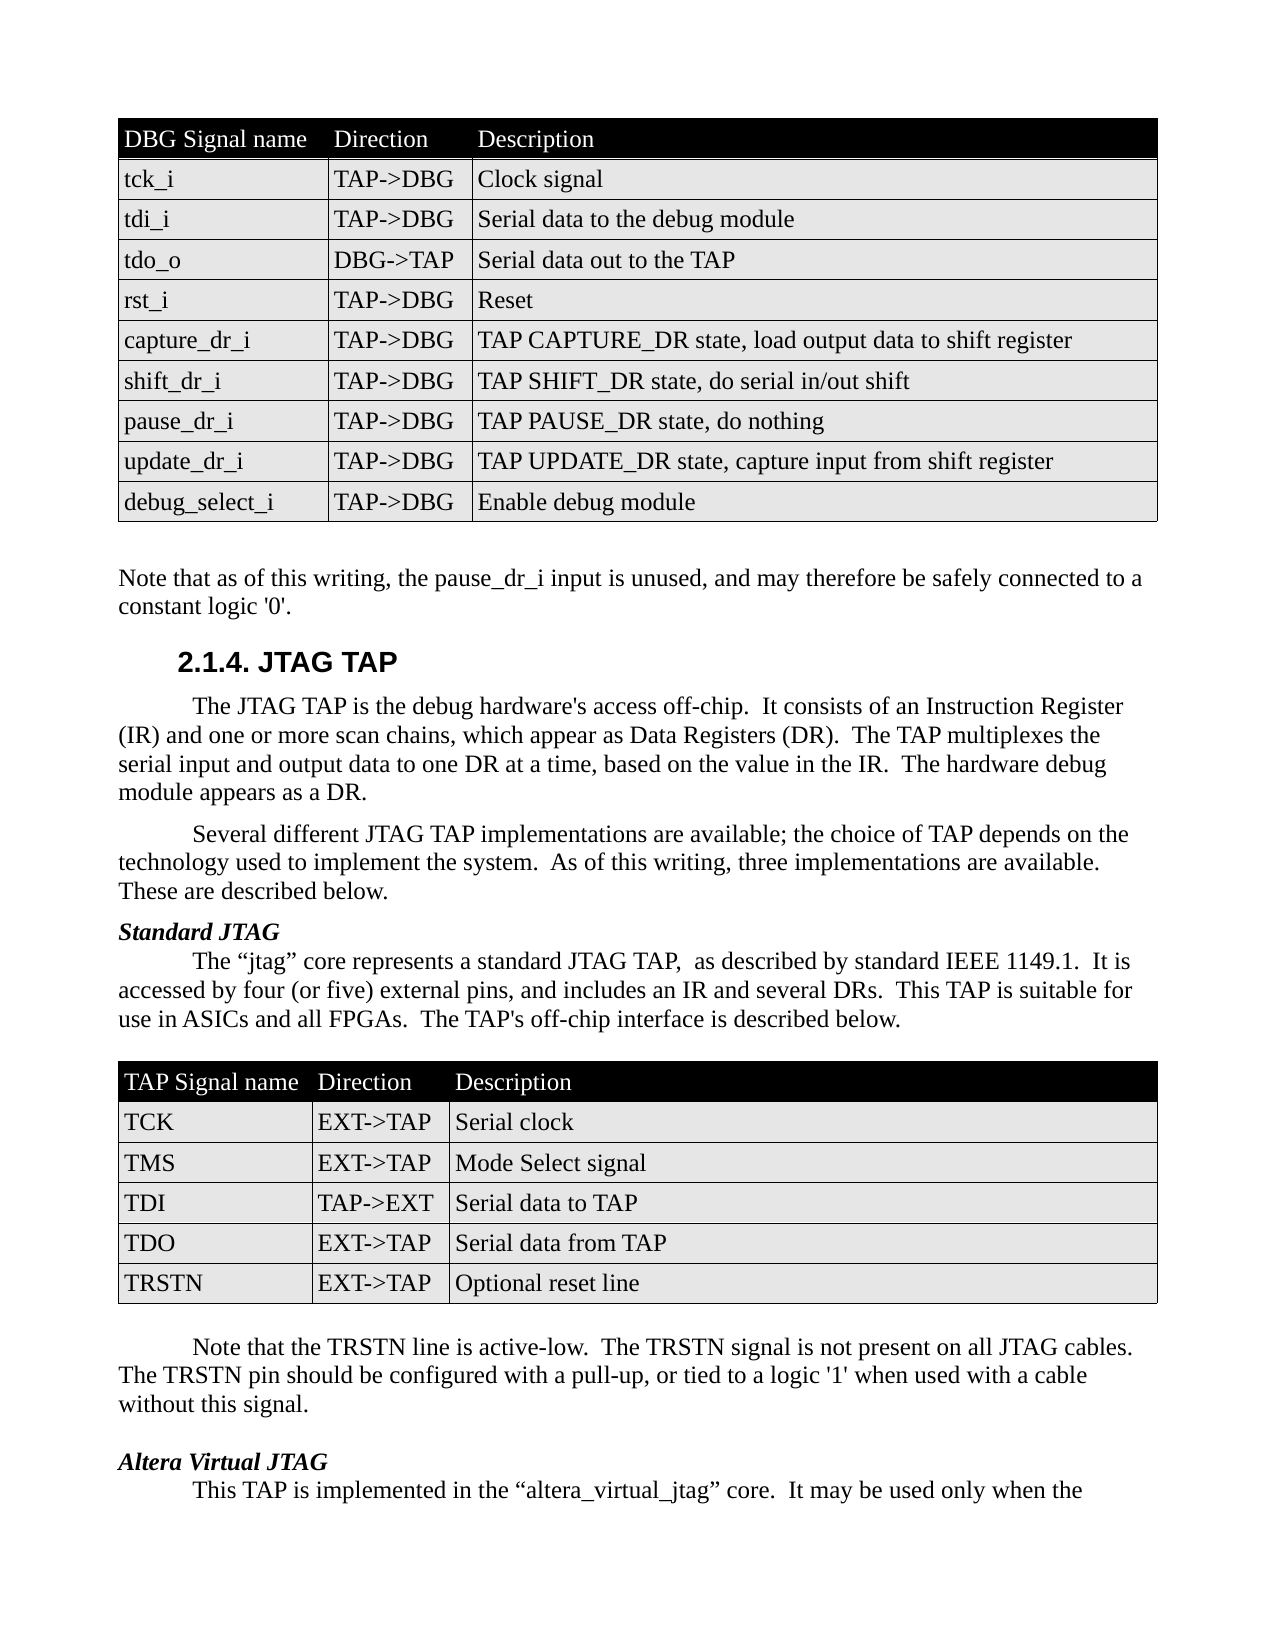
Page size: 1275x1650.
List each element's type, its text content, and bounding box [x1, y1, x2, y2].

table_cell rst_i [119, 280, 328, 320]
table_cell debug_select_i [119, 482, 328, 521]
text Standard JTAG [118, 917, 1157, 946]
table_cell TAP->DBG [329, 401, 472, 441]
table_cell EXT->TAP [313, 1143, 449, 1182]
table_header Direction [313, 1062, 449, 1101]
table_cell Enable debug module [473, 482, 1157, 521]
table_header Direction [329, 119, 472, 158]
table_cell EXT->TAP [313, 1102, 449, 1142]
table_header Description [473, 119, 1157, 158]
table_cell DBG->TAP [329, 240, 472, 279]
table_cell Optional reset line [450, 1264, 1157, 1303]
table_cell TAP UPDATE_DR state, capture input from shift register [473, 442, 1157, 481]
table_cell Serial clock [450, 1102, 1157, 1142]
table_cell TAP->DBG [329, 482, 472, 521]
text Note that the TRSTN line is active-low. The TRSTN signal is not present on all JTAG cables. The TRSTN pin should be configured with a pull-up, or tied to a logic '1' when used with a cable without this signal. [118, 1332, 1157, 1418]
table_header DBG Signal name [119, 119, 328, 158]
table_cell TAP->DBG [329, 321, 472, 360]
table_cell TMS [119, 1143, 312, 1182]
text Several different JTAG TAP implementations are available; the choice of TAP depends on the technology used to implement the system. As of this writing, three implementations are available. These are described below. [118, 819, 1157, 905]
table_cell TCK [119, 1102, 312, 1142]
table_cell TRSTN [119, 1264, 312, 1303]
table_cell Serial data to TAP [450, 1183, 1157, 1222]
table_cell update_dr_i [119, 442, 328, 481]
table_cell shift_dr_i [119, 361, 328, 400]
text The JTAG TAP is the debug hardware's access off-chip. It consists of an Instruction Register (IR) and one or more scan chains, which appear as Data Registers (DR). The TAP multiplexes the serial input and output data to one DR at a time, based on the value in the IR. The hardware debug module appears as a DR. [118, 691, 1157, 806]
table_cell EXT->TAP [313, 1224, 449, 1263]
table_cell Reset [473, 280, 1157, 320]
table_cell TAP->DBG [329, 160, 472, 199]
table_cell tdo_o [119, 240, 328, 279]
table_cell TDO [119, 1224, 312, 1263]
table_cell TAP->DBG [329, 442, 472, 481]
text Altera Virtual JTAG [118, 1447, 1157, 1476]
table_cell TAP PAUSE_DR state, do nothing [473, 401, 1157, 441]
table_cell TDI [119, 1183, 312, 1222]
table_cell capture_dr_i [119, 321, 328, 360]
text Note that as of this writing, the pause_dr_i input is unused, and may therefore be safely connected to a constant logic '0'. [118, 563, 1157, 620]
subtitle JTAG TAP [177, 645, 1157, 679]
text The “jtag” core represents a standard JTAG TAP, as described by standard IEEE 1149.1. It is accessed by four (or five) external pins, and includes an IR and several DRs. This TAP is suitable for use in ASICs and all FPGAs. The TAP's off-chip interface is described below. [118, 946, 1157, 1032]
table_cell Mode Select signal [450, 1143, 1157, 1182]
table_cell TAP SHIFT_DR state, do serial in/out shift [473, 361, 1157, 400]
table_cell tdi_i [119, 200, 328, 239]
table_cell TAP->DBG [329, 200, 472, 239]
table_cell Serial data out to the TAP [473, 240, 1157, 279]
table_header Description [450, 1062, 1157, 1101]
table_cell TAP->EXT [313, 1183, 449, 1222]
table_header TAP Signal name [119, 1062, 312, 1101]
table_cell Clock signal [473, 160, 1157, 199]
table_cell TAP->DBG [329, 280, 472, 320]
table_cell Serial data to the debug module [473, 200, 1157, 239]
table_cell TAP->DBG [329, 361, 472, 400]
table_cell TAP CAPTURE_DR state, load output data to shift register [473, 321, 1157, 360]
table_cell Serial data from TAP [450, 1224, 1157, 1263]
table_cell tck_i [119, 160, 328, 199]
text This TAP is implemented in the “altera_virtual_jtag” core. It may be used only when the [118, 1476, 1157, 1504]
table_cell EXT->TAP [313, 1264, 449, 1303]
table_cell pause_dr_i [119, 401, 328, 441]
